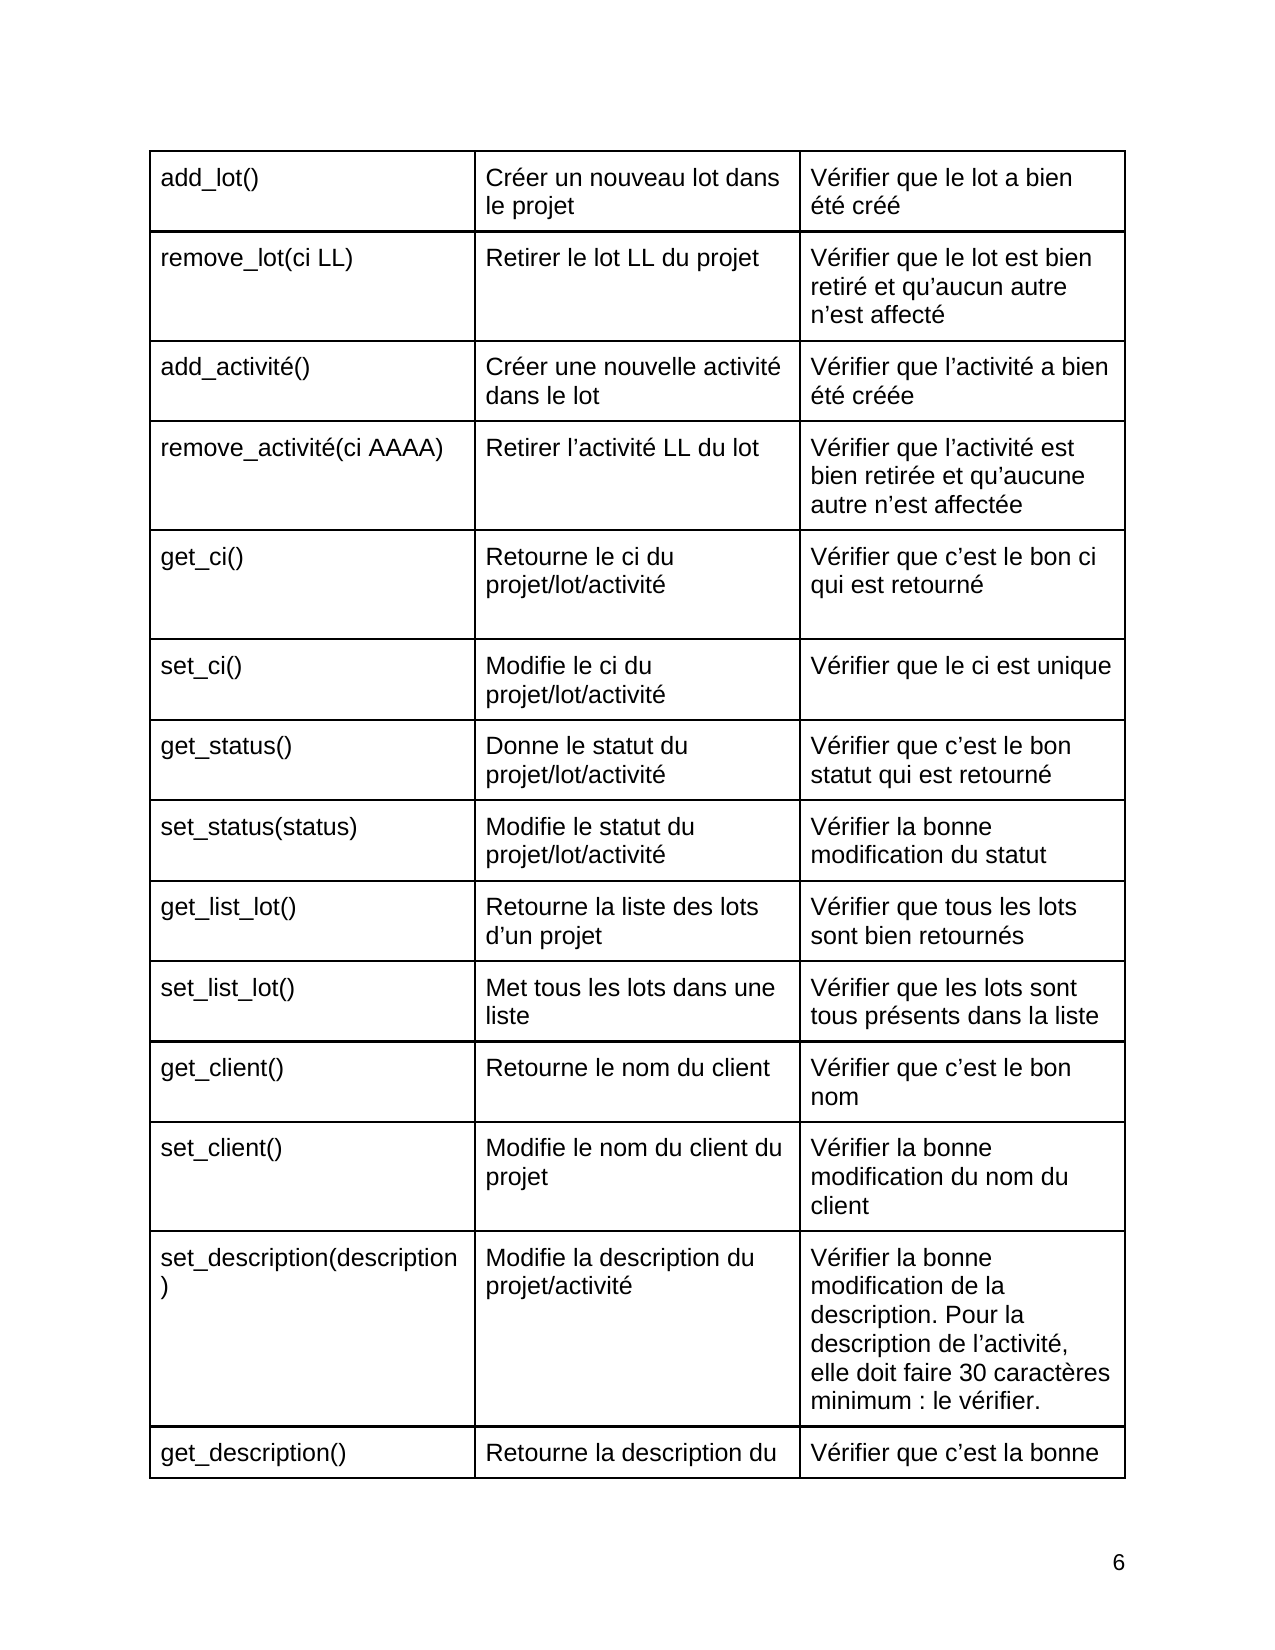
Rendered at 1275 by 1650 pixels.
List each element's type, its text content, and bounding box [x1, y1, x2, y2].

table_cell get_status() [151, 721, 474, 799]
table_cell Vérifier que l’activité a bien été créée [801, 342, 1124, 420]
table_cell Vérifier la bonne modification du nom du client [801, 1123, 1124, 1230]
table_cell add_lot() [151, 152, 474, 230]
table_cell set_list_lot() [151, 962, 474, 1040]
table_cell remove_activité(ci AAAA) [151, 422, 474, 529]
table_cell get_list_lot() [151, 882, 474, 960]
table_cell Modifie le nom du client du projet [476, 1123, 799, 1230]
table_cell Retirer l’activité LL du lot [476, 422, 799, 529]
table_cell set_ci() [151, 640, 474, 719]
table_cell Retourne le nom du client [476, 1043, 799, 1121]
table_cell Vérifier que l’activité est bien retirée et qu’aucune autre n’est affectée [801, 422, 1124, 529]
table_cell Vérifier que c’est le bon statut qui est retourné [801, 721, 1124, 799]
table_cell get_client() [151, 1043, 474, 1121]
table_cell Vérifier que le lot a bien été créé [801, 152, 1124, 230]
table_cell set_status(status) [151, 801, 474, 879]
table_cell Créer un nouveau lot dans le projet [476, 152, 799, 230]
table_cell Retourne la description du [476, 1428, 799, 1477]
table_cell Vérifier que c’est la bonne [801, 1428, 1124, 1477]
table_cell set_description(description) [151, 1232, 474, 1425]
table_cell Met tous les lots dans une liste [476, 962, 799, 1040]
table_cell get_ci() [151, 531, 474, 638]
table_cell Créer une nouvelle activité dans le lot [476, 342, 799, 420]
table_cell Retourne le ci du projet/lot/activité [476, 531, 799, 638]
table_cell Retirer le lot LL du projet [476, 233, 799, 339]
table_cell Modifie le statut du projet/lot/activité [476, 801, 799, 879]
table_cell Vérifier que c’est le bon ci qui est retourné [801, 531, 1124, 638]
table_cell Modifie le ci du projet/lot/activité [476, 640, 799, 719]
table_cell Vérifier la bonne modification de la description. Pour la description de l’activité, elle doit faire 30 caractères minimum : le vérifier. [801, 1232, 1124, 1425]
table_cell Modifie la description du projet/activité [476, 1232, 799, 1425]
table_cell Vérifier que les lots sont tous présents dans la liste [801, 962, 1124, 1040]
table_cell Vérifier que le ci est unique [801, 640, 1124, 719]
table_cell Retourne la liste des lots d’un projet [476, 882, 799, 960]
table_cell get_description() [151, 1428, 474, 1477]
table_cell set_client() [151, 1123, 474, 1230]
table_cell Donne le statut du projet/lot/activité [476, 721, 799, 799]
table_cell add_activité() [151, 342, 474, 420]
table_cell Vérifier que tous les lots sont bien retournés [801, 882, 1124, 960]
table_cell Vérifier la bonne modification du statut [801, 801, 1124, 879]
table_cell Vérifier que le lot est bien retiré et qu’aucun autre n’est affecté [801, 233, 1124, 339]
table_cell Vérifier que c’est le bon nom [801, 1043, 1124, 1121]
table_cell remove_lot(ci LL) [151, 233, 474, 339]
